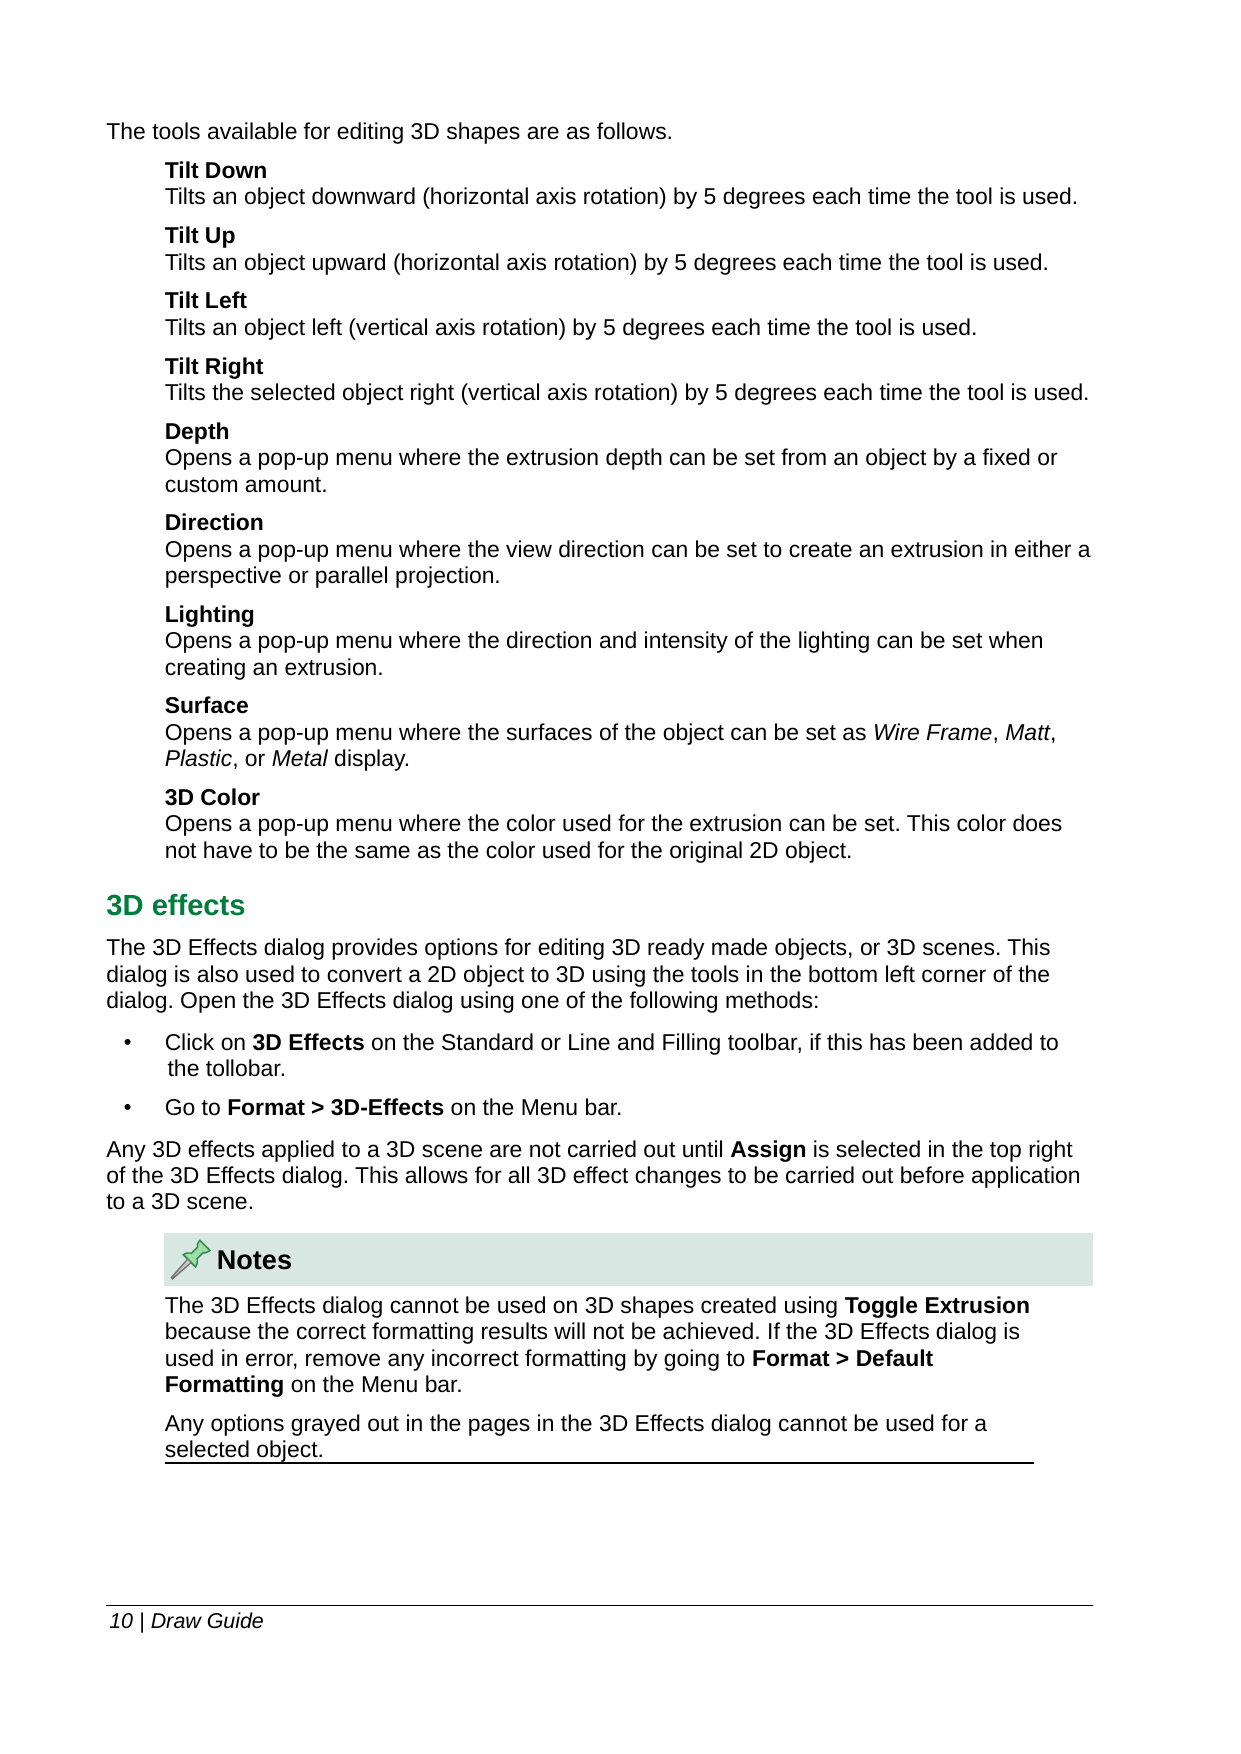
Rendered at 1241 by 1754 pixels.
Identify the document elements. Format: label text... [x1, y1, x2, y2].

text Direction [164, 509, 1093, 536]
text Tilt Down [164, 157, 1093, 183]
text Tilts an object left (vertical axis rotation) by 5 degrees each time the tool is used. [164, 314, 1093, 340]
text Tilts an object upward (horizontal axis rotation) by 5 degrees each time the tool is used. [164, 248, 1093, 275]
text Any 3D effects applied to a 3D scene are not carried out until Assign is selected in the top right of the 3D Effects dialog. This allows for all 3D effect changes to be carried out before application to a 3D scene. [106, 1136, 1093, 1215]
text Lighting [164, 601, 1093, 627]
text Opens a pop-up menu where the view direction can be set to create an extrusion in either a perspective or parallel projection. [164, 536, 1093, 588]
text Tilts the selected object right (vertical axis rotation) by 5 degrees each time the tool is used. [164, 379, 1093, 405]
list The 3D Effects dialog provides options for editing 3D ready made objects, or 3D scenes. This dialog is also used to convert a 2D object to 3D using the tools in the bottom left corner of the dialog. Open the 3D Effects dialog using one of the following methods: [106, 934, 1093, 1013]
text Depth [164, 418, 1093, 444]
subtitle Notes [164, 1233, 1093, 1286]
list Go to Format > 3D-Effects on the Menu bar. [121, 1091, 1093, 1123]
text Surface [164, 692, 1093, 719]
text Tilt Up [164, 222, 1093, 248]
text Tilt Right [164, 353, 1093, 379]
list Click on 3D Effects on the Standard or Line and Filling toolbar, if this has been added to the tollobar. [121, 1026, 1093, 1081]
text Opens a pop-up menu where the direction and intensity of the lighting can be set when creating an extrusion. [164, 627, 1093, 680]
text 3D Color [164, 784, 1093, 810]
list The tools available for editing 3D shapes are as follows. [106, 118, 1093, 144]
subtitle 3D effects [106, 888, 1093, 922]
text Any options grayed out in the pages in the 3D Effects dialog cannot be used for a selected object. [164, 1410, 1034, 1464]
text Tilts an object downward (horizontal axis rotation) by 5 degrees each time the tool is used. [164, 183, 1093, 210]
text Opens a pop-up menu where the extrusion depth can be set from an object by a fixed or custom amount. [164, 444, 1093, 497]
text Opens a pop-up menu where the surfaces of the object can be set as Wire Frame, Matt, Plastic, or Metal display. [164, 719, 1093, 772]
text Tilt Left [164, 287, 1093, 314]
text The 3D Effects dialog cannot be used on 3D shapes created using Toggle Extrusion because the correct formatting results will not be achieved. If the 3D Effects dialog is used in error, remove any incorrect formatting by going to Format > Default Formatting on the Menu bar. [164, 1292, 1034, 1397]
text Opens a pop-up menu where the color used for the extrusion can be set. This color does not have to be the same as the color used for the original 2D object. [164, 810, 1093, 863]
